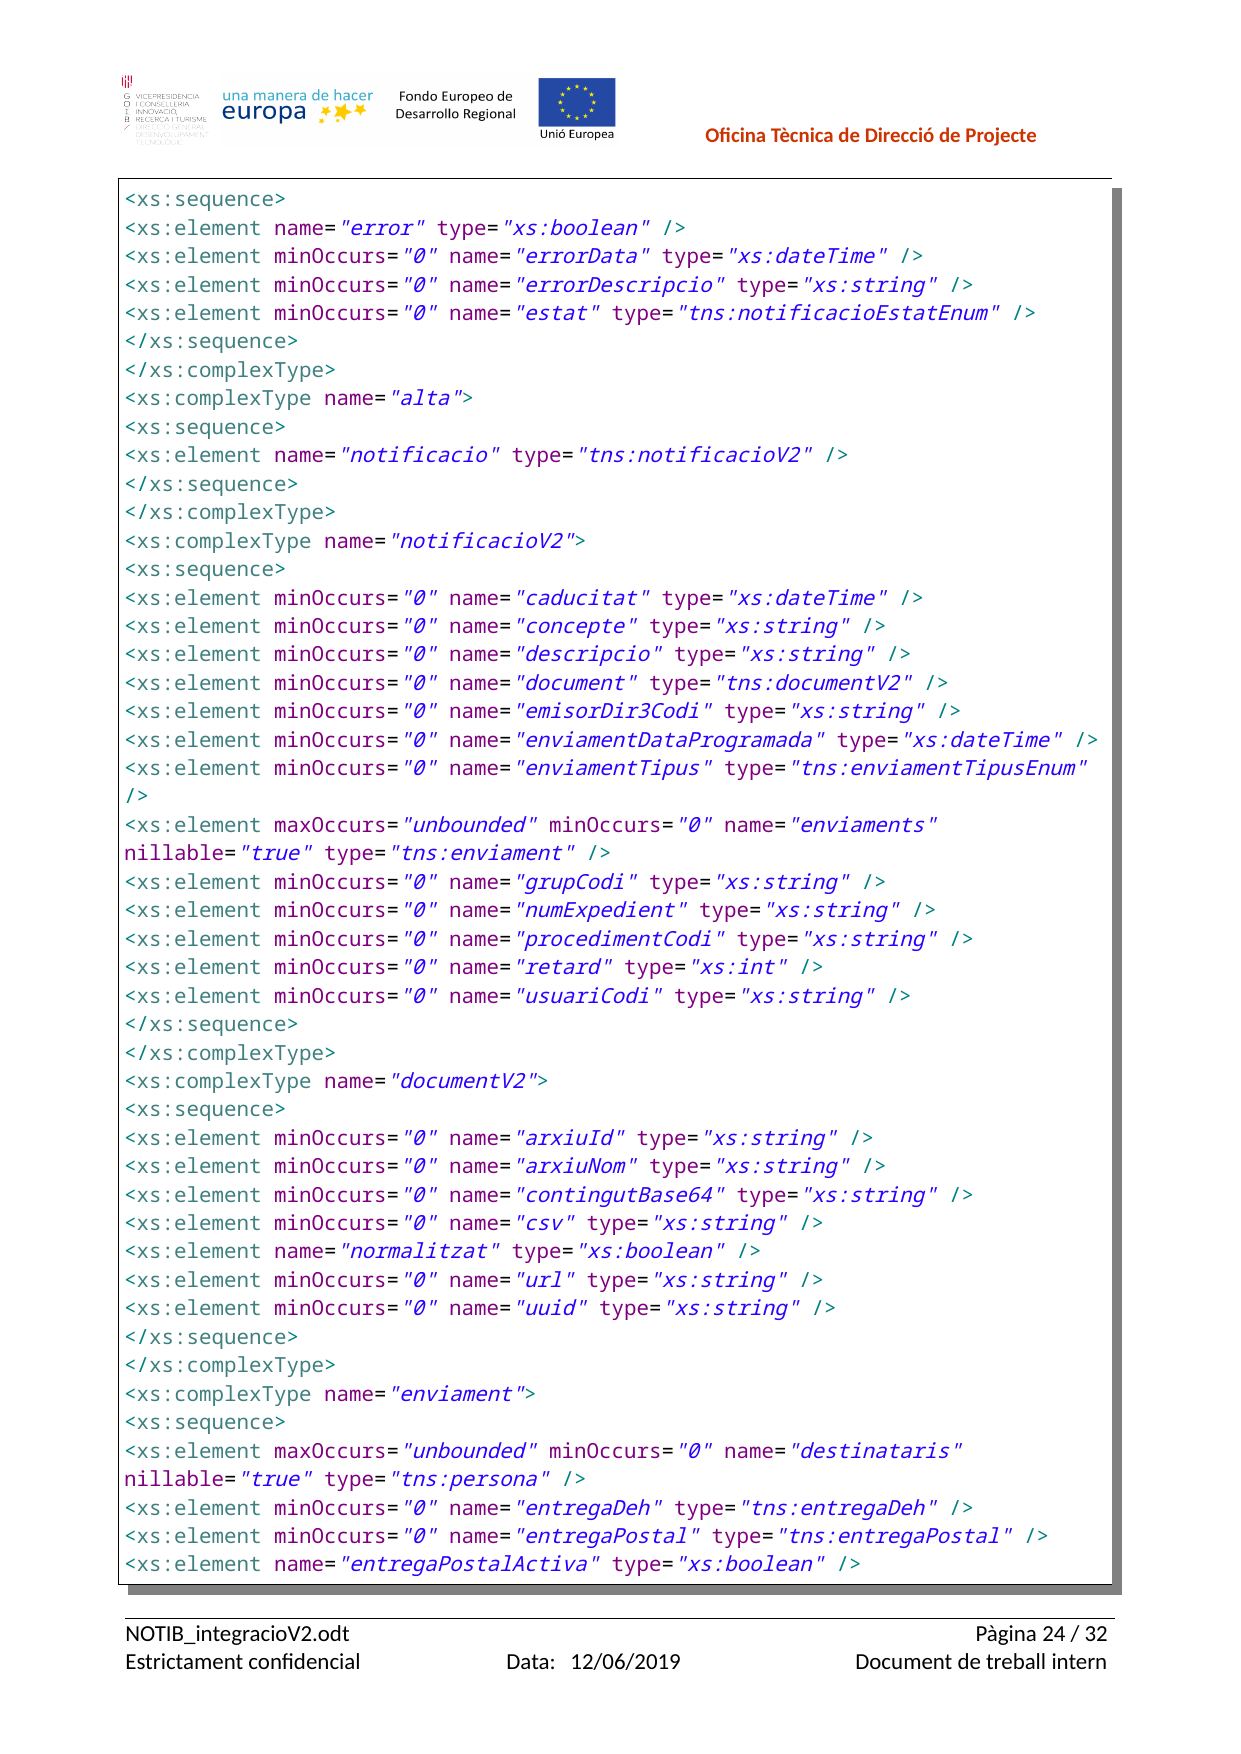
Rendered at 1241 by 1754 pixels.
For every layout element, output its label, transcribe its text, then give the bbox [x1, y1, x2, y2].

picture [219, 73, 621, 147]
table_header <xs:sequence> <xs:element name="error" type="xs:boolean" /> <xs:element minOccurs="0" name="errorData" type="xs:dateTime" /> <xs:element minOccurs="0" name="errorDescripcio" type="xs:string" /> <xs:element minOccurs="0" name="estat" type="tns:notificacioEstatEnum" /> </xs:sequence> </xs:complexType> <xs:complexType name="alta"> <xs:sequence> <xs:element name="notificacio" type="tns:notificacioV2" /> </xs:sequence> </xs:complexType> <xs:complexType name="notificacioV2"> <xs:sequence> <xs:element minOccurs="0" name="caducitat" type="xs:dateTime" /> <xs:element minOccurs="0" name="concepte" type="xs:string" /> <xs:element minOccurs="0" name="descripcio" type="xs:string" /> <xs:element minOccurs="0" name="document" type="tns:documentV2" /> <xs:element minOccurs="0" name="emisorDir3Codi" type="xs:string" /> <xs:element minOccurs="0" name="enviamentDataProgramada" type="xs:dateTime" /> <xs:element minOccurs="0" name="enviamentTipus" type="tns:enviamentTipusEnum" /> <xs:element maxOccurs="unbounded" minOccurs="0" name="enviaments" nillable="true" type="tns:enviament" /> <xs:element minOccurs="0" name="grupCodi" type="xs:string" /> <xs:element minOccurs="0" name="numExpedient" type="xs:string" /> <xs:element minOccurs="0" name="procedimentCodi" type="xs:string" /> <xs:element minOccurs="0" name="retard" type="xs:int" /> <xs:element minOccurs="0" name="usuariCodi" type="xs:string" /> </xs:sequence> </xs:complexType> <xs:complexType name="documentV2"> <xs:sequence> <xs:element minOccurs="0" name="arxiuId" type="xs:string" /> <xs:element minOccurs="0" name="arxiuNom" type="xs:string" /> <xs:element minOccurs="0" name="contingutBase64" type="xs:string" /> <xs:element minOccurs="0" name="csv" type="xs:string" /> <xs:element name="normalitzat" type="xs:boolean" /> <xs:element minOccurs="0" name="url" type="xs:string" /> <xs:element minOccurs="0" name="uuid" type="xs:string" /> </xs:sequence> </xs:complexType> <xs:complexType name="enviament"> <xs:sequence> <xs:element maxOccurs="unbounded" minOccurs="0" name="destinataris" nillable="true" type="tns:persona" /> <xs:element minOccurs="0" name="entregaDeh" type="tns:entregaDeh" /> <xs:element minOccurs="0" name="entregaPostal" type="tns:entregaPostal" /> <xs:element name="entregaPostalActiva" type="xs:boolean" /> [119, 179, 1112, 1584]
picture [118, 73, 213, 147]
